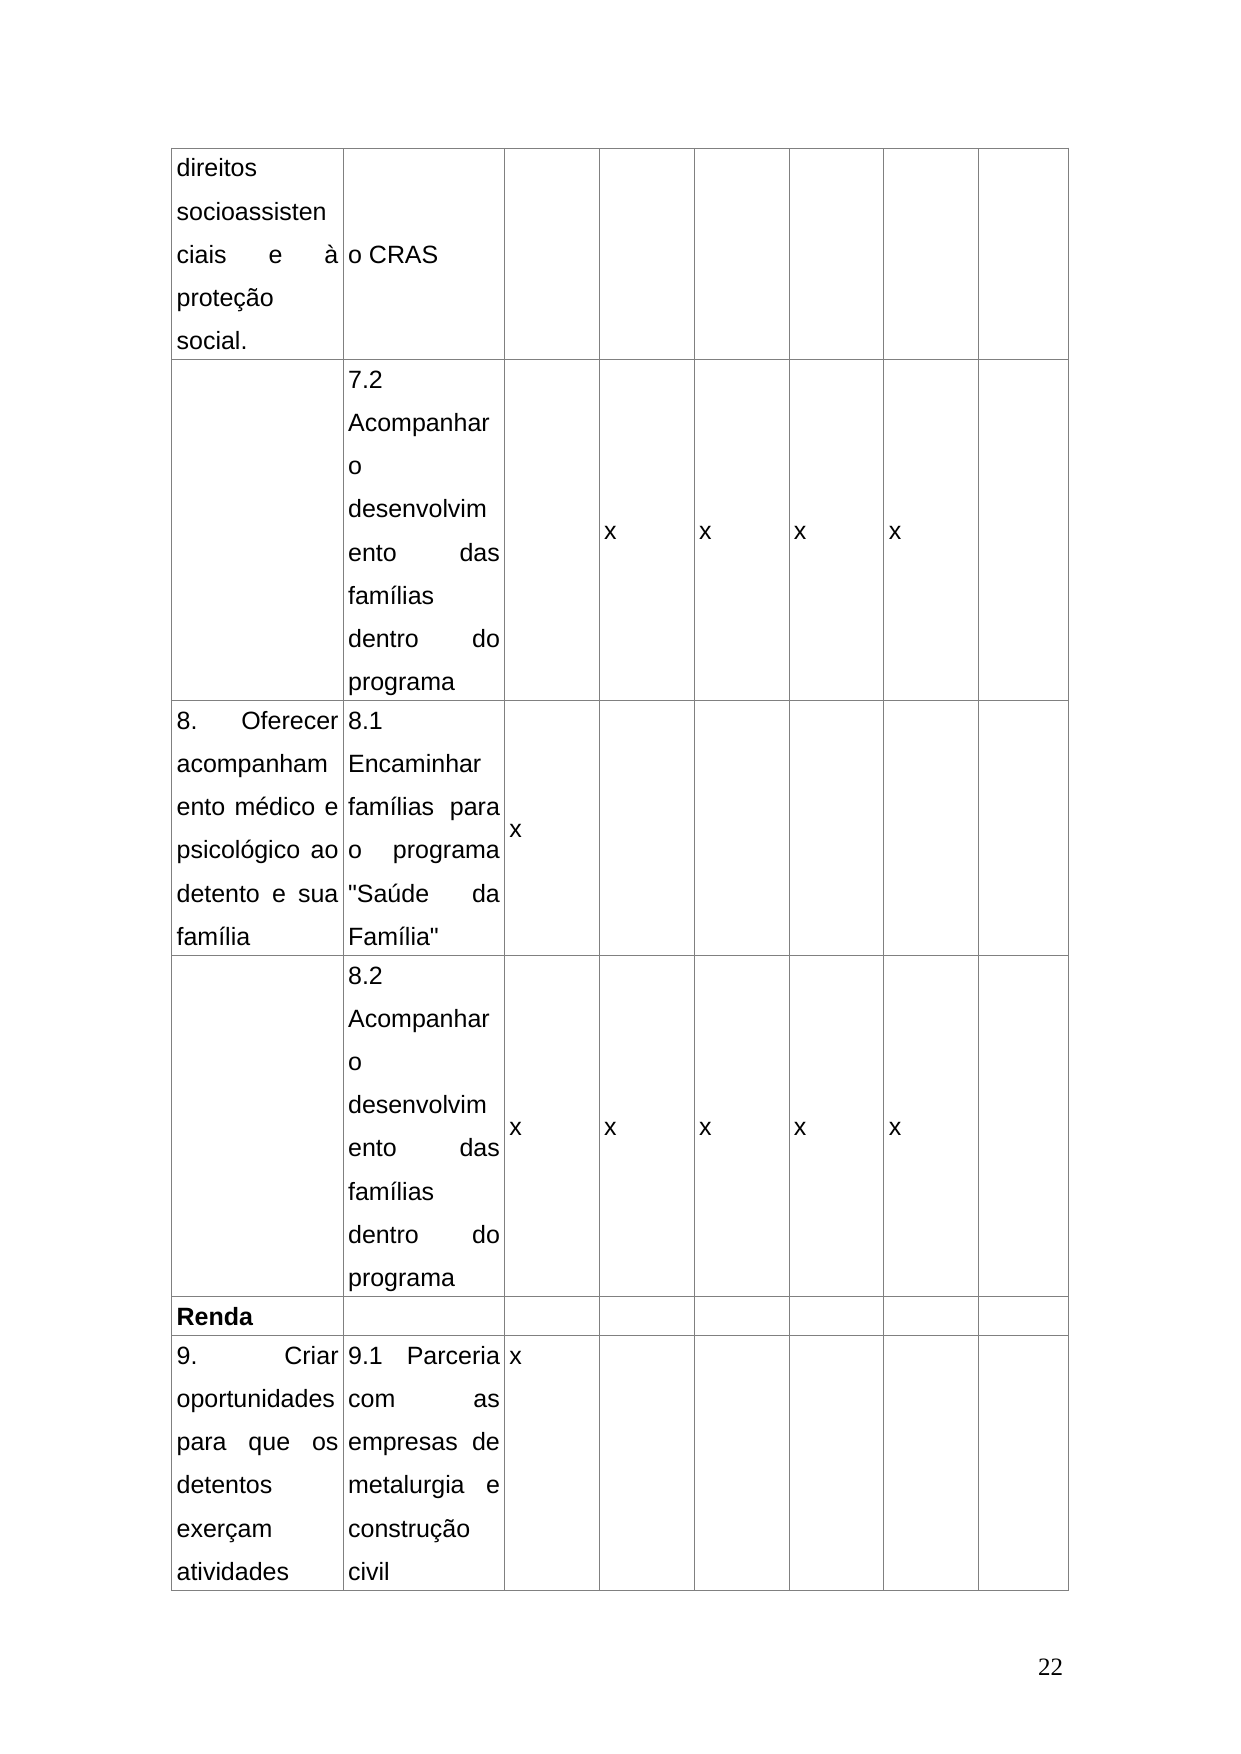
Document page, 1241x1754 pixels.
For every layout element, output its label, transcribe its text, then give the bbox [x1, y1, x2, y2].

table_cell [790, 1297, 883, 1335]
table_cell [790, 1336, 883, 1590]
table_cell [884, 149, 978, 359]
table_cell 8. Oferecer acompanhamento médico e psicológico ao detento e sua família [172, 701, 343, 955]
table_cell [695, 1336, 789, 1590]
table_cell [979, 701, 1068, 955]
table_cell 9. Criar oportunidades para que os detentos exerçam atividades [172, 1336, 343, 1590]
table_cell x [695, 360, 789, 700]
table_cell [695, 701, 789, 955]
table_cell x [600, 360, 694, 700]
table_cell [884, 701, 978, 955]
table_cell o CRAS [344, 149, 504, 359]
table_cell [505, 1297, 599, 1335]
table_cell [979, 360, 1068, 700]
table_cell x [695, 956, 789, 1296]
table_cell 7.2 Acompanhar o desenvolvimento das famílias dentro do programa [344, 360, 504, 700]
table_cell [600, 701, 694, 955]
table_cell Renda [172, 1297, 343, 1335]
table_cell x [790, 360, 883, 700]
table_cell x [505, 1336, 599, 1590]
table_cell [979, 1297, 1068, 1335]
table_cell [884, 1336, 978, 1590]
table_cell [600, 1336, 694, 1590]
table_cell 8.2 Acompanhar o desenvolvimento das famílias dentro do programa [344, 956, 504, 1296]
table_cell [600, 149, 694, 359]
table_cell [344, 1297, 504, 1335]
table_cell [505, 149, 599, 359]
table_cell x [884, 956, 978, 1296]
table_cell x [600, 956, 694, 1296]
table_cell [695, 149, 789, 359]
table_cell [884, 1297, 978, 1335]
table_cell [979, 1336, 1068, 1590]
table_cell [600, 1297, 694, 1335]
table_cell [790, 149, 883, 359]
table_cell 8.1 Encaminhar famílias para o programa "Saúde da Família" [344, 701, 504, 955]
table_cell [172, 360, 343, 700]
table_cell 9.1 Parceria com as empresas de metalurgia e construção civil [344, 1336, 504, 1590]
table_cell [172, 956, 343, 1296]
table_cell [695, 1297, 789, 1335]
table_cell [505, 360, 599, 700]
table_cell x [884, 360, 978, 700]
table_cell [979, 149, 1068, 359]
table_cell [979, 956, 1068, 1296]
table_cell x [790, 956, 883, 1296]
table_cell [790, 701, 883, 955]
table_cell x [505, 956, 599, 1296]
table_cell direitos socioassistenciais e à proteção social. [172, 149, 343, 359]
table_cell x [505, 701, 599, 955]
